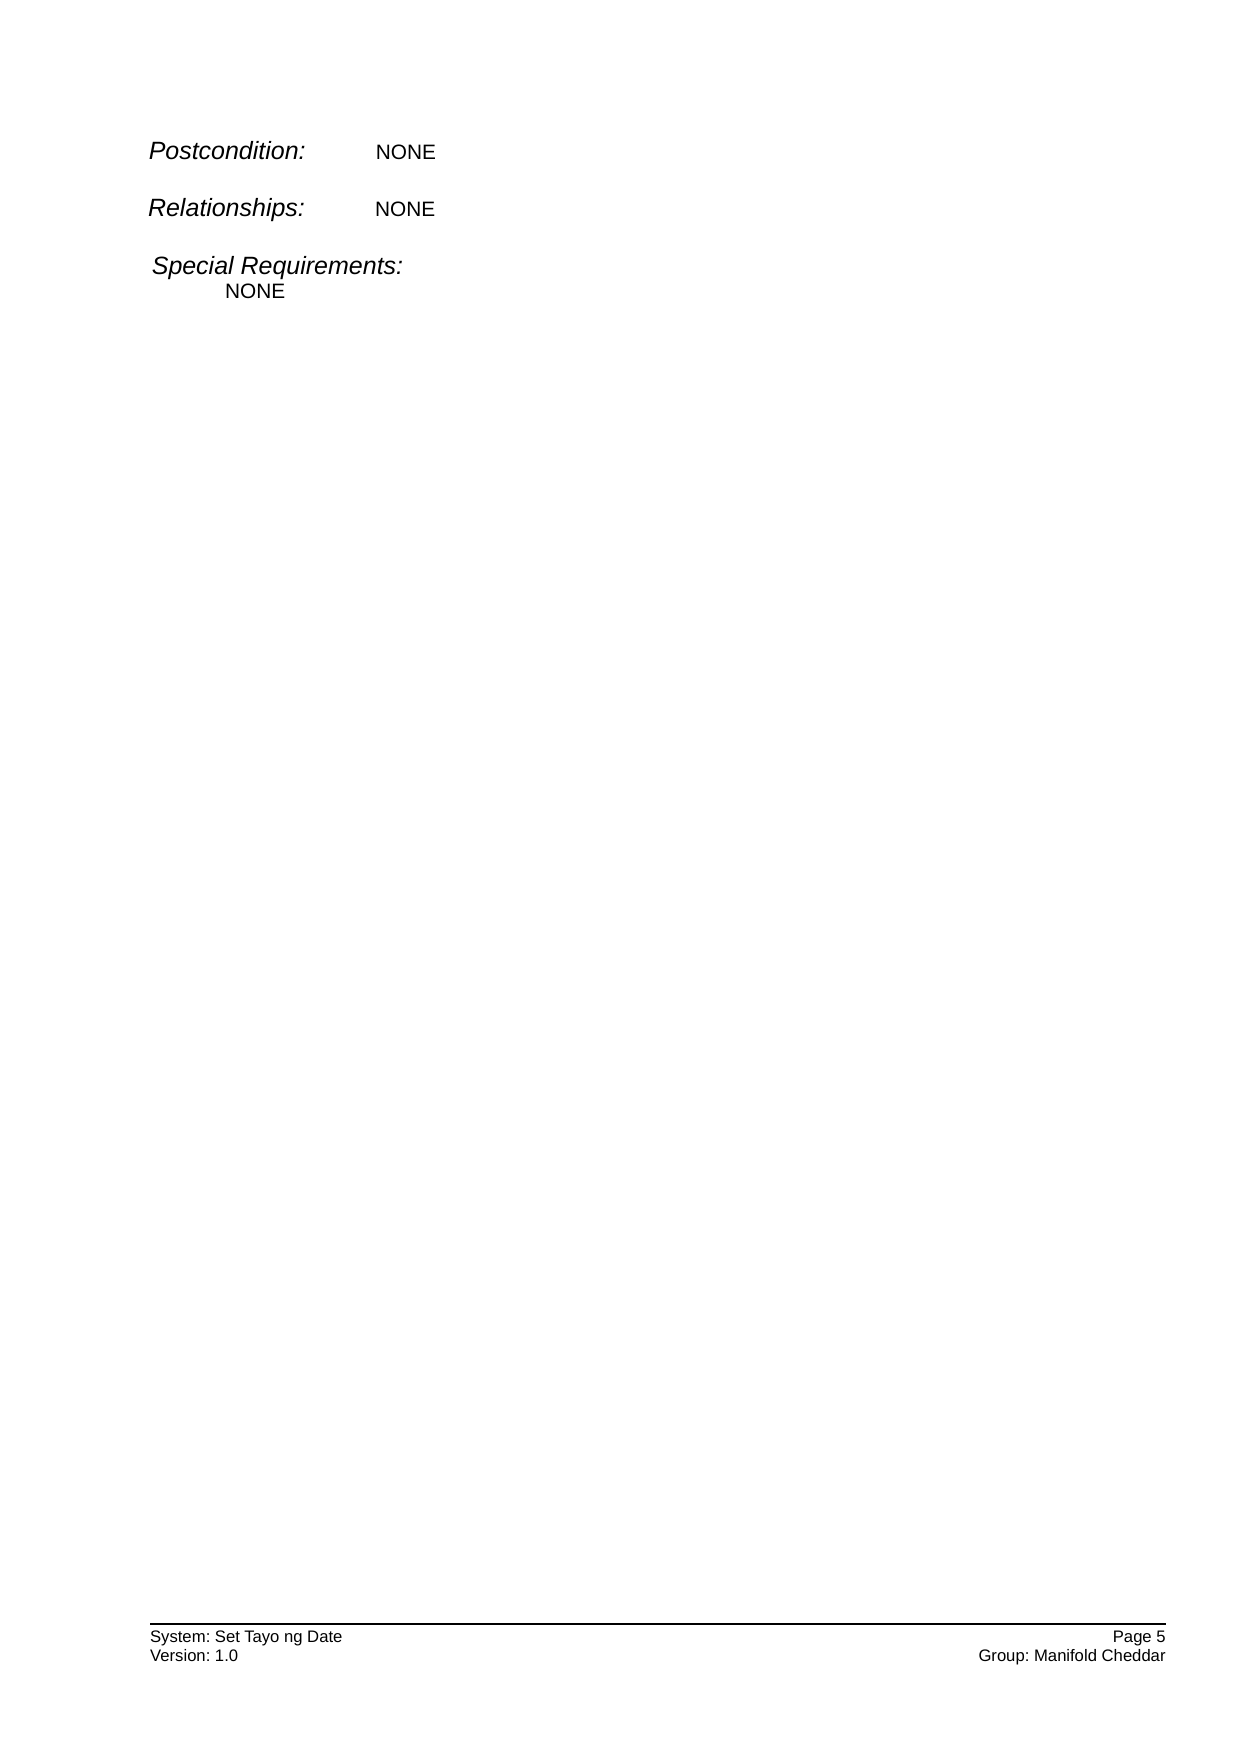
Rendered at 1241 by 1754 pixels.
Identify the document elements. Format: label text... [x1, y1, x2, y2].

text Relationships: NONE [148, 193, 1166, 222]
text Postcondition: NONE [148, 136, 1166, 164]
text Special Requirements: [152, 251, 1166, 279]
text NONE [225, 279, 1166, 303]
